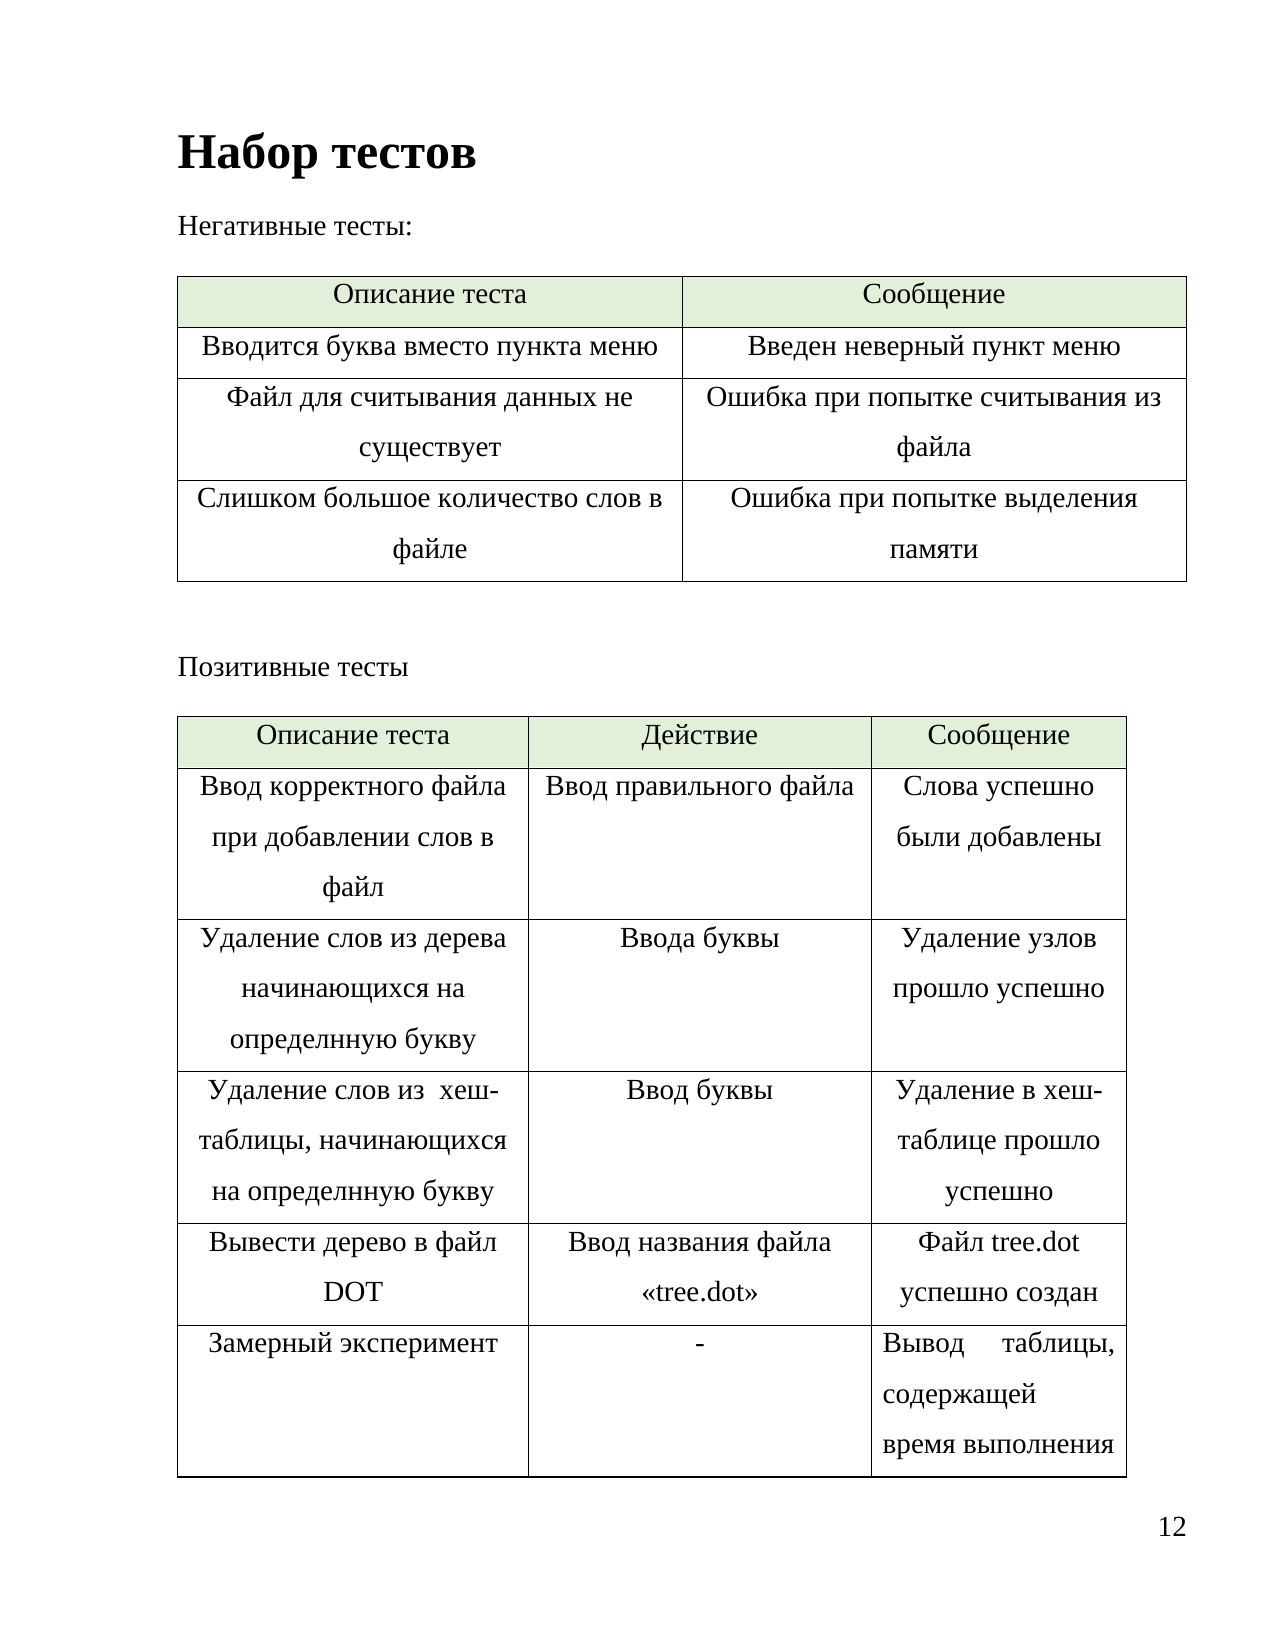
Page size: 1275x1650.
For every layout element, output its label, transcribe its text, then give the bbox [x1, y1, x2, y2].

table_cell Слишком большое количество слов в файле [178, 481, 682, 581]
table_cell Введен неверный пункт меню [683, 328, 1186, 378]
table_cell Файл tree.dot успешно создан [872, 1224, 1126, 1324]
table_header Действие [529, 717, 871, 767]
table_cell Ввод буквы [529, 1072, 871, 1223]
table_header Сообщение [683, 277, 1186, 327]
table_cell Ввод правильного файла [529, 769, 871, 919]
table_cell Ошибка при попытке считывания из файла [683, 379, 1186, 479]
table_cell Удаление слов из дерева начинающихся на определнную букву [178, 920, 528, 1071]
table_header Описание теста [178, 717, 528, 767]
table_cell Удаление узлов прошло успешно [872, 920, 1126, 1071]
table_cell Замерный эксперимент [178, 1326, 528, 1476]
table_cell Ввод названия файла «tree.dot» [529, 1224, 871, 1324]
text Негативные тесты: [177, 208, 1186, 242]
table_cell Ввода буквы [529, 920, 871, 1071]
table_cell Вывести дерево в файл DOT [178, 1224, 528, 1324]
table_cell Ввод корректного файла при добавлении слов в файл [178, 769, 528, 919]
text Позитивные тесты [177, 649, 1186, 683]
table_cell Вывод таблицы, содержащей время выполнения [872, 1326, 1126, 1476]
table_cell Удаление слов из хеш-таблицы, начинающихся на определнную букву [178, 1072, 528, 1223]
table_cell Файл для считывания данных не существует [178, 379, 682, 479]
table_header Сообщение [872, 717, 1126, 767]
subtitle Набор тестов [177, 122, 1186, 180]
table_cell - [529, 1326, 871, 1476]
table_cell Слова успешно были добавлены [872, 769, 1126, 919]
table_cell Ошибка при попытке выделения памяти [683, 481, 1186, 581]
table_cell Удаление в хеш-таблице прошло успешно [872, 1072, 1126, 1223]
table_header Описание теста [178, 277, 682, 327]
table_cell Вводится буква вместо пункта меню [178, 328, 682, 378]
